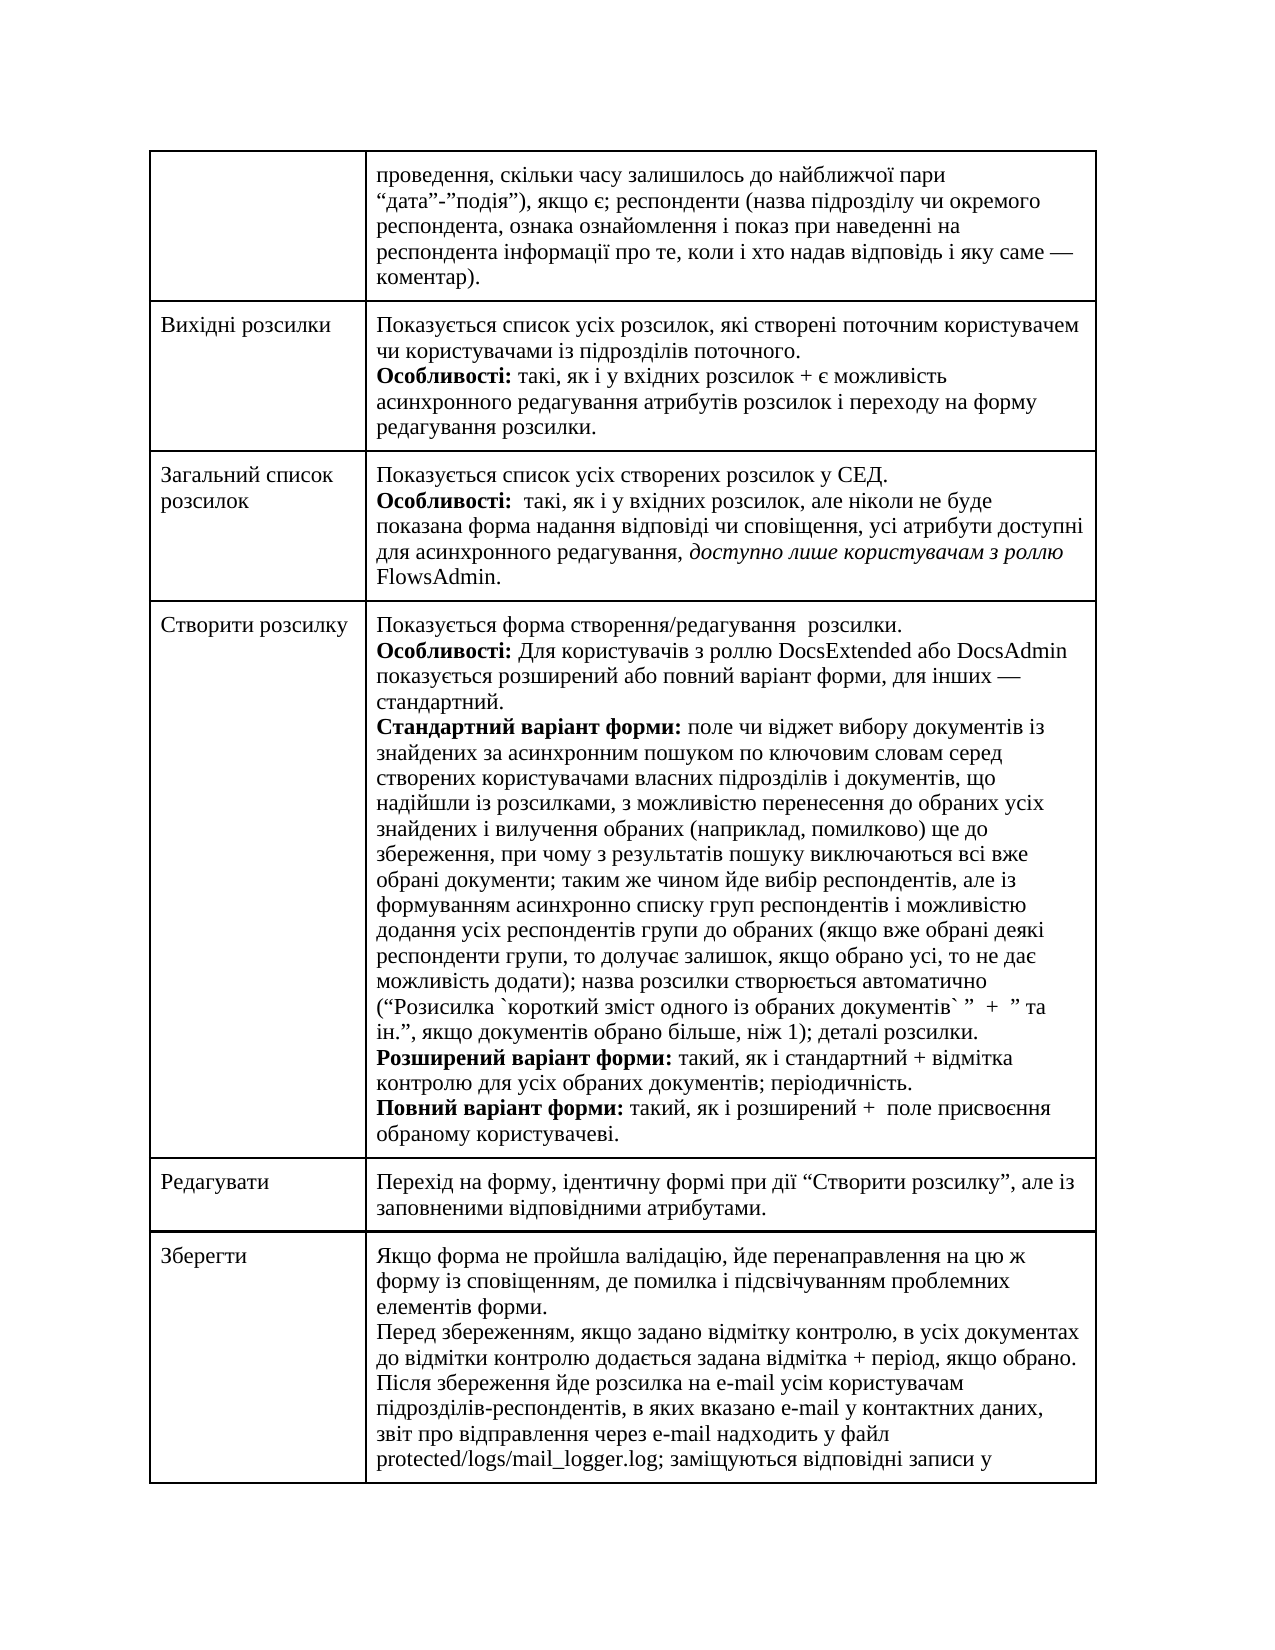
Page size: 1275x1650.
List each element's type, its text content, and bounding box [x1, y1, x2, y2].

table_cell Загальний список розсилок [151, 452, 365, 600]
table_cell Створити розсилку [151, 602, 365, 1157]
table_cell Перехід на форму, ідентичну формі при дії “Створити розсилку”, але із заповненими відповідними атрибутами. [367, 1159, 1095, 1230]
table_cell Вихідні розсилки [151, 302, 365, 450]
table_cell [151, 152, 365, 300]
table_cell Показується список усіх створених розсилок у СЕД. Особливості: такі, як і у вхідних розсилок, але ніколи не буде показана форма надання відповіді чи сповіщення, усі атрибути доступні для асинхронного редагування, доступно лише користувачам з роллю FlowsAdmin. [367, 452, 1095, 600]
table_cell проведення, скільки часу залишилось до найближчої пари “дата”-”подія”), якщо є; респонденти (назва підрозділу чи окремого респондента, ознака ознайомлення і показ при наведенні на респондента інформації про те, коли і хто надав відповідь і яку саме — коментар). [367, 152, 1095, 300]
table_cell Якщо форма не пройшла валідацію, йде перенаправлення на цю ж форму із сповіщенням, де помилка і підсвічуванням проблемних елементів форми. Перед збереженням, якщо задано відмітку контролю, в усіх документах до відмітки контролю додається задана відмітка + період, якщо обрано. Після збереження йде розсилка на e-mail усім користувачам підрозділів-респондентів, в яких вказано e-mail у контактних даних, звіт про відправлення через e-mail надходить у файл protected/logs/mail_logger.log; заміщуються відповідні записи у [367, 1233, 1095, 1482]
table_cell Зберегти [151, 1233, 365, 1482]
table_cell Показується форма створення/редагування розсилки. Особливості: Для користувачів з роллю DocsExtended або DocsAdmin показується розширений або повний варіант форми, для інших — стандартний. Стандартний варіант форми: поле чи віджет вибору документів із знайдених за асинхронним пошуком по ключовим словам серед створених користувачами власних підрозділів і документів, що надійшли із розсилками, з можливістю перенесення до обраних усіх знайдених і вилучення обраних (наприклад, помилково) ще до збереження, при чому з результатів пошуку виключаються всі вже обрані документи; таким же чином йде вибір респондентів, але із формуванням асинхронно списку груп респондентів і можливістю додання усіх респондентів групи до обраних (якщо вже обрані деякі респонденти групи, то долучає залишок, якщо обрано усі, то не дає можливість додати); назва розсилки створюється автоматично (“Розисилка `короткий зміст одного із обраних документів` ” + ” та ін.”, якщо документів обрано більше, ніж 1); деталі розсилки. Розширений варіант форми: такий, як і стандартний + відмітка контролю для усіх обраних документів; періодичність. Повний варіант форми: такий, як і розширений + поле присвоєння обраному користувачеві. [367, 602, 1095, 1157]
table_cell Редагувати [151, 1159, 365, 1230]
table_cell Показується список усіх розсилок, які створені поточним користувачем чи користувачами із підрозділів поточного. Особливості: такі, як і у вхідних розсилок + є можливість асинхронного редагування атрибутів розсилок і переходу на форму редагування розсилки. [367, 302, 1095, 450]
